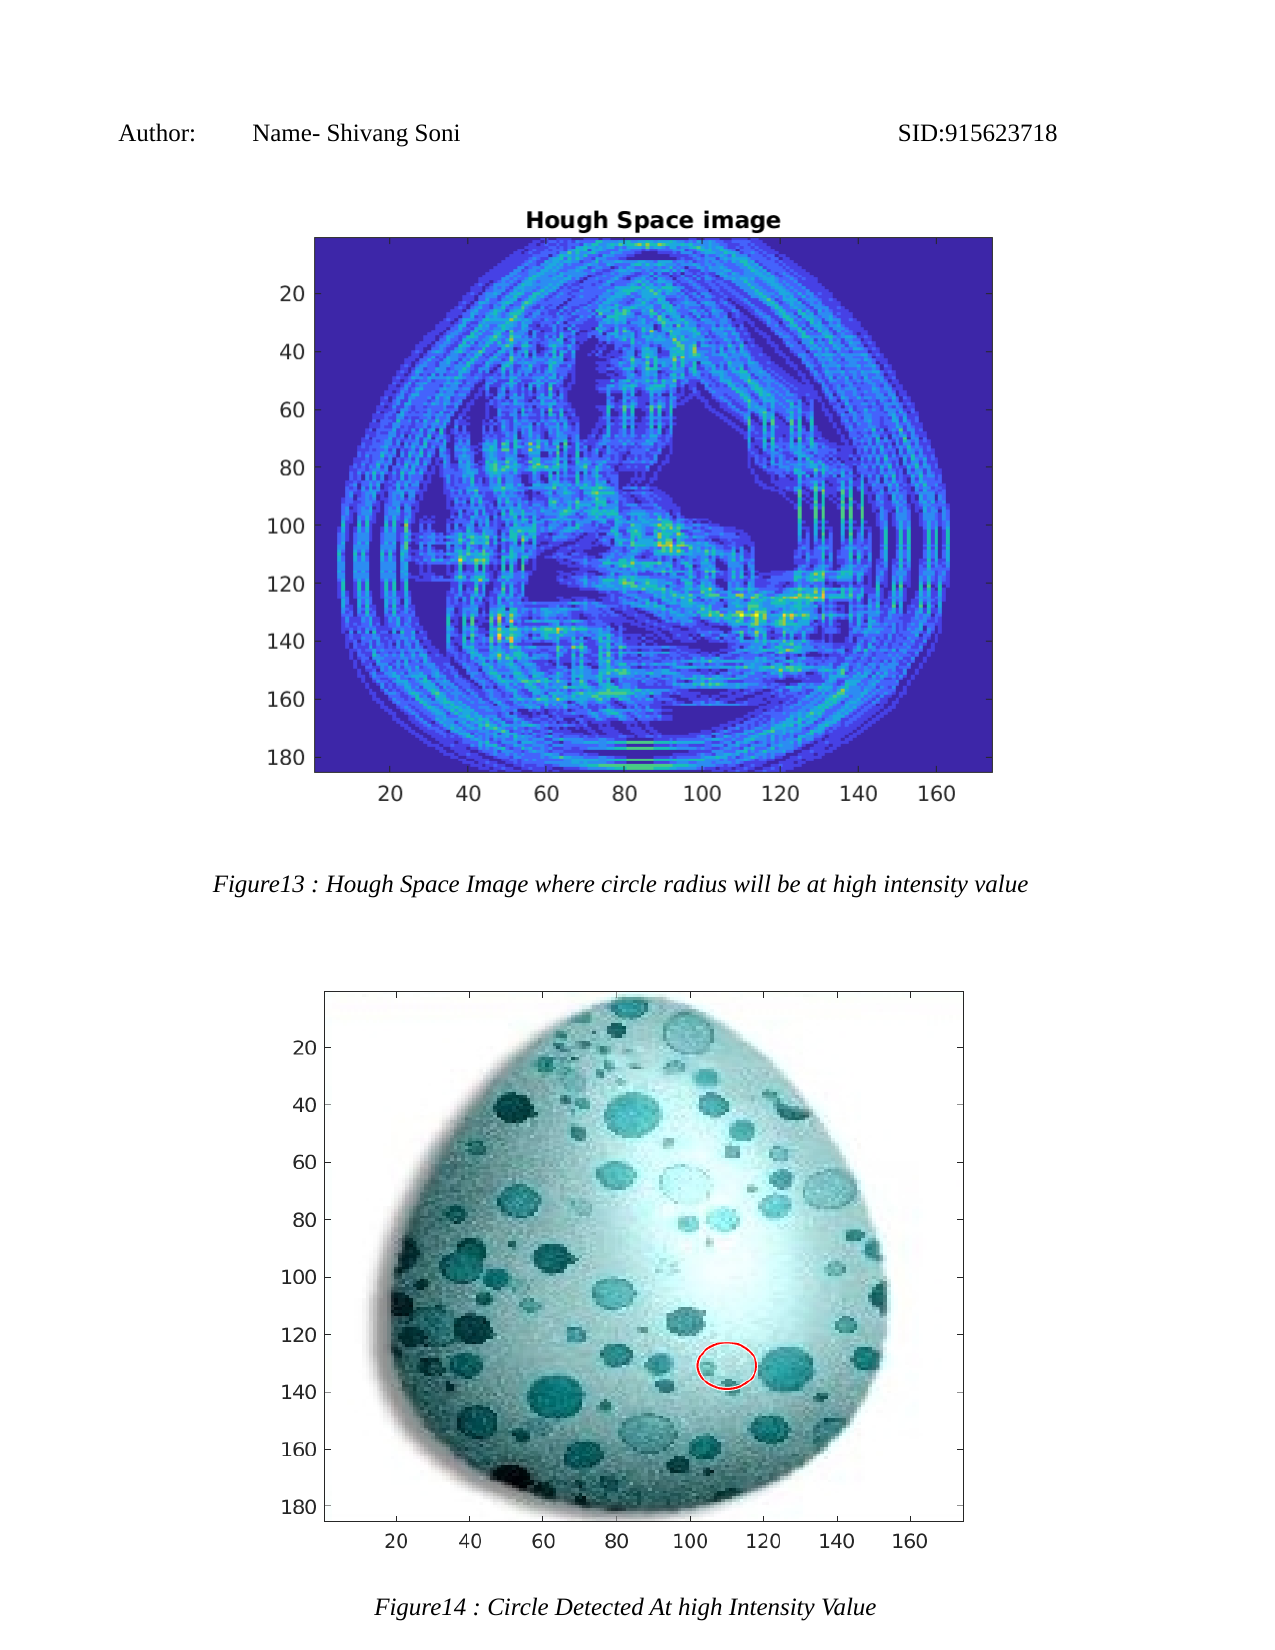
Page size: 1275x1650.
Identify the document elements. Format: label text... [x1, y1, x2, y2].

picture [200, 188, 1075, 845]
picture [217, 942, 1042, 1593]
text Figure14 : Circle Detected At high Intensity Value [218, 1593, 1042, 1621]
text Figure13 : Hough Space Image where circle radius will be at high intensity value [200, 845, 1075, 898]
